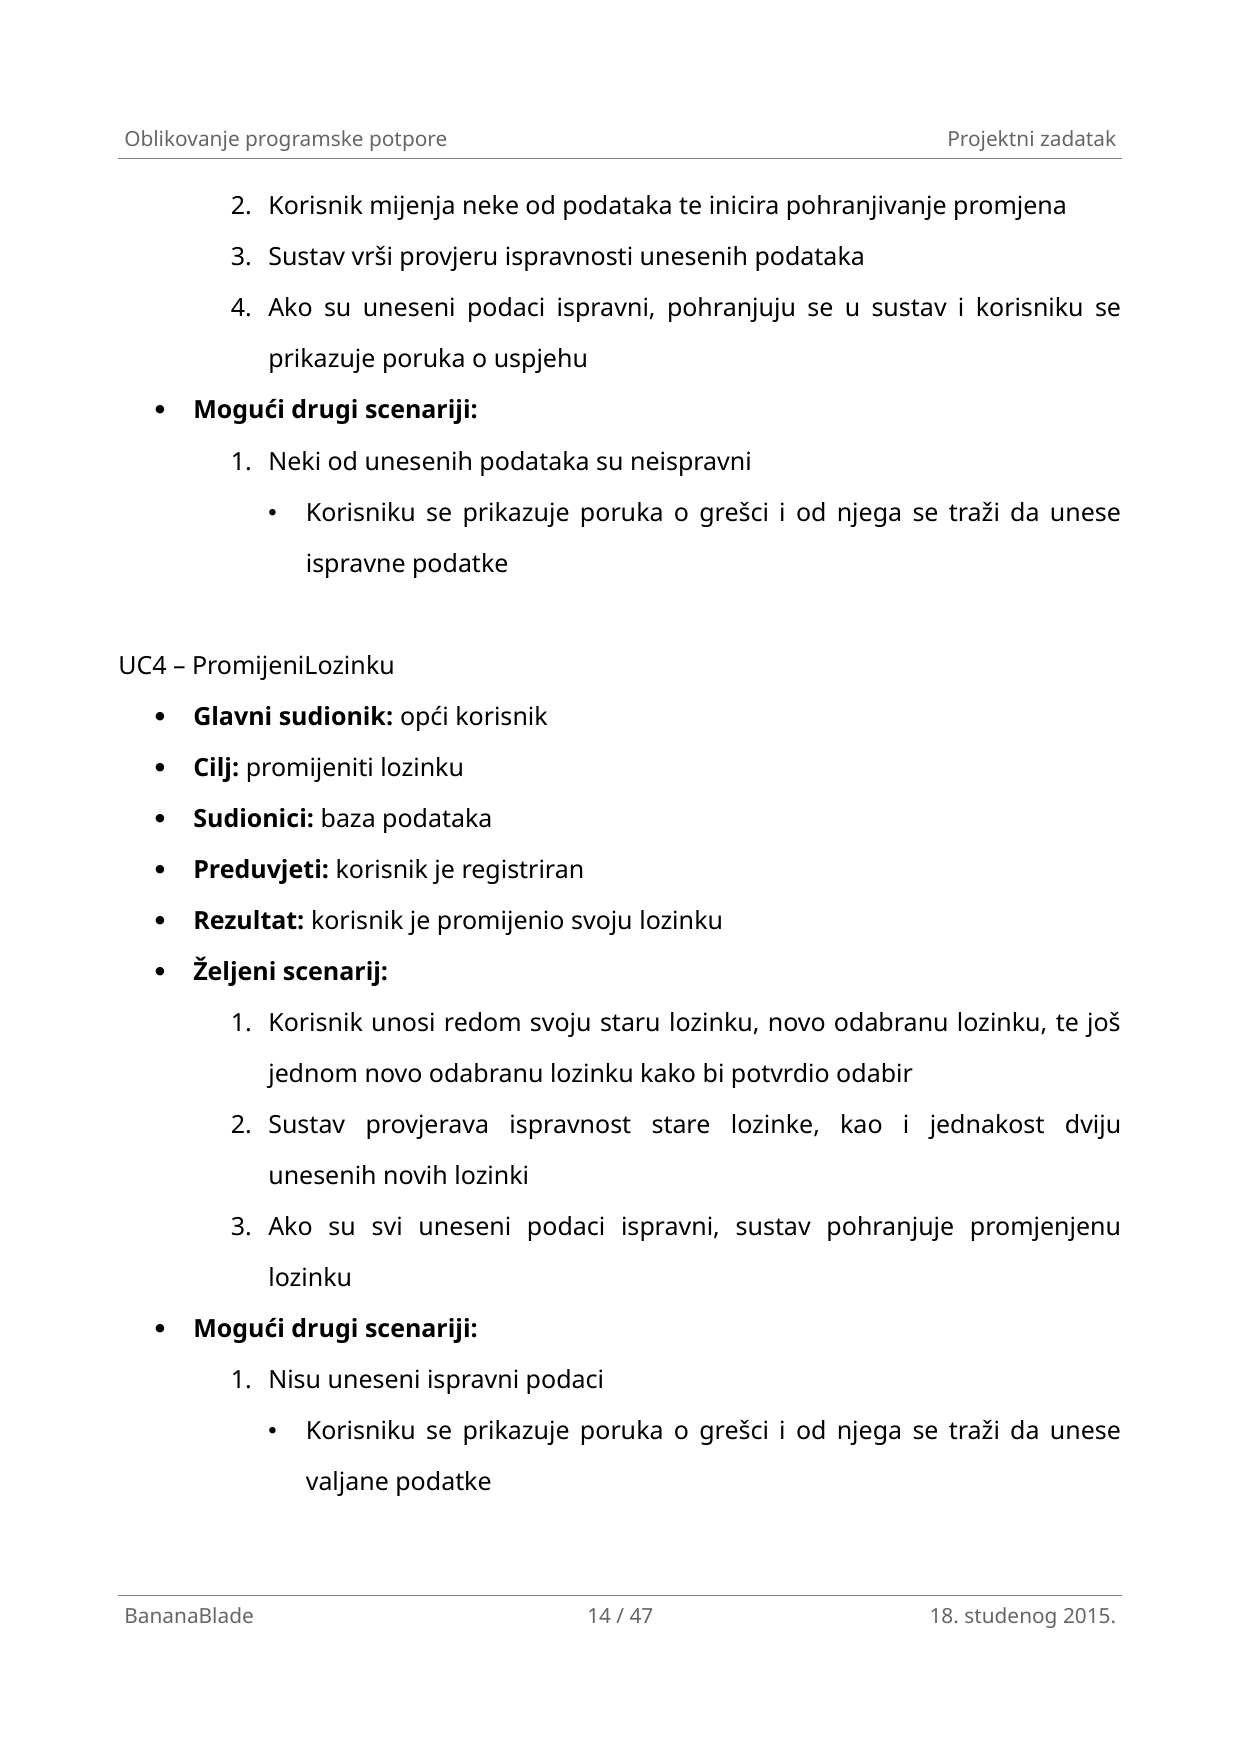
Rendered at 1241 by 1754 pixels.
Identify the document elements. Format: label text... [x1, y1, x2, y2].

list Preduvjeti: korisnik je registriran [156, 852, 1122, 886]
list Korisnik mijenja neke od podataka te inicira pohranjivanje promjena [231, 188, 1122, 222]
list Nisu uneseni ispravni podaci [231, 1362, 1122, 1396]
list Sustav provjerava ispravnost stare lozinke, kao i jednakost dviju unesenih novih lozinki [231, 1107, 1122, 1192]
list Korisnik unosi redom svoju staru lozinku, novo odabranu lozinku, te još jednom novo odabranu lozinku kako bi potvrdio odabir [231, 1005, 1122, 1090]
list Glavni sudionik: opći korisnik [156, 698, 1122, 732]
list Ako su uneseni podaci ispravni, pohranjuju se u sustav i korisniku se prikazuje poruka o uspjehu [231, 290, 1122, 375]
list Rezultat: korisnik je promijenio svoju lozinku [156, 903, 1122, 937]
list Korisniku se prikazuje poruka o grešci i od njega se traži da unese valjane podatke [268, 1413, 1122, 1498]
list Mogući drugi scenariji: [156, 392, 1122, 426]
list Sustav vrši provjeru ispravnosti unesenih podataka [231, 239, 1122, 273]
list Neki od unesenih podataka su neispravni [231, 443, 1122, 477]
list Ako su svi uneseni podaci ispravni, sustav pohranjuje promjenjenu lozinku [231, 1209, 1122, 1294]
list Cilj: promijeniti lozinku [156, 749, 1122, 783]
text UC4 – PromijeniLozinku [118, 647, 1122, 681]
list Željeni scenarij: [156, 954, 1122, 988]
list Mogući drugi scenariji: [156, 1311, 1122, 1345]
list Korisniku se prikazuje poruka o grešci i od njega se traži da unese ispravne podatke [268, 494, 1122, 579]
list Sudionici: baza podataka [156, 801, 1122, 834]
